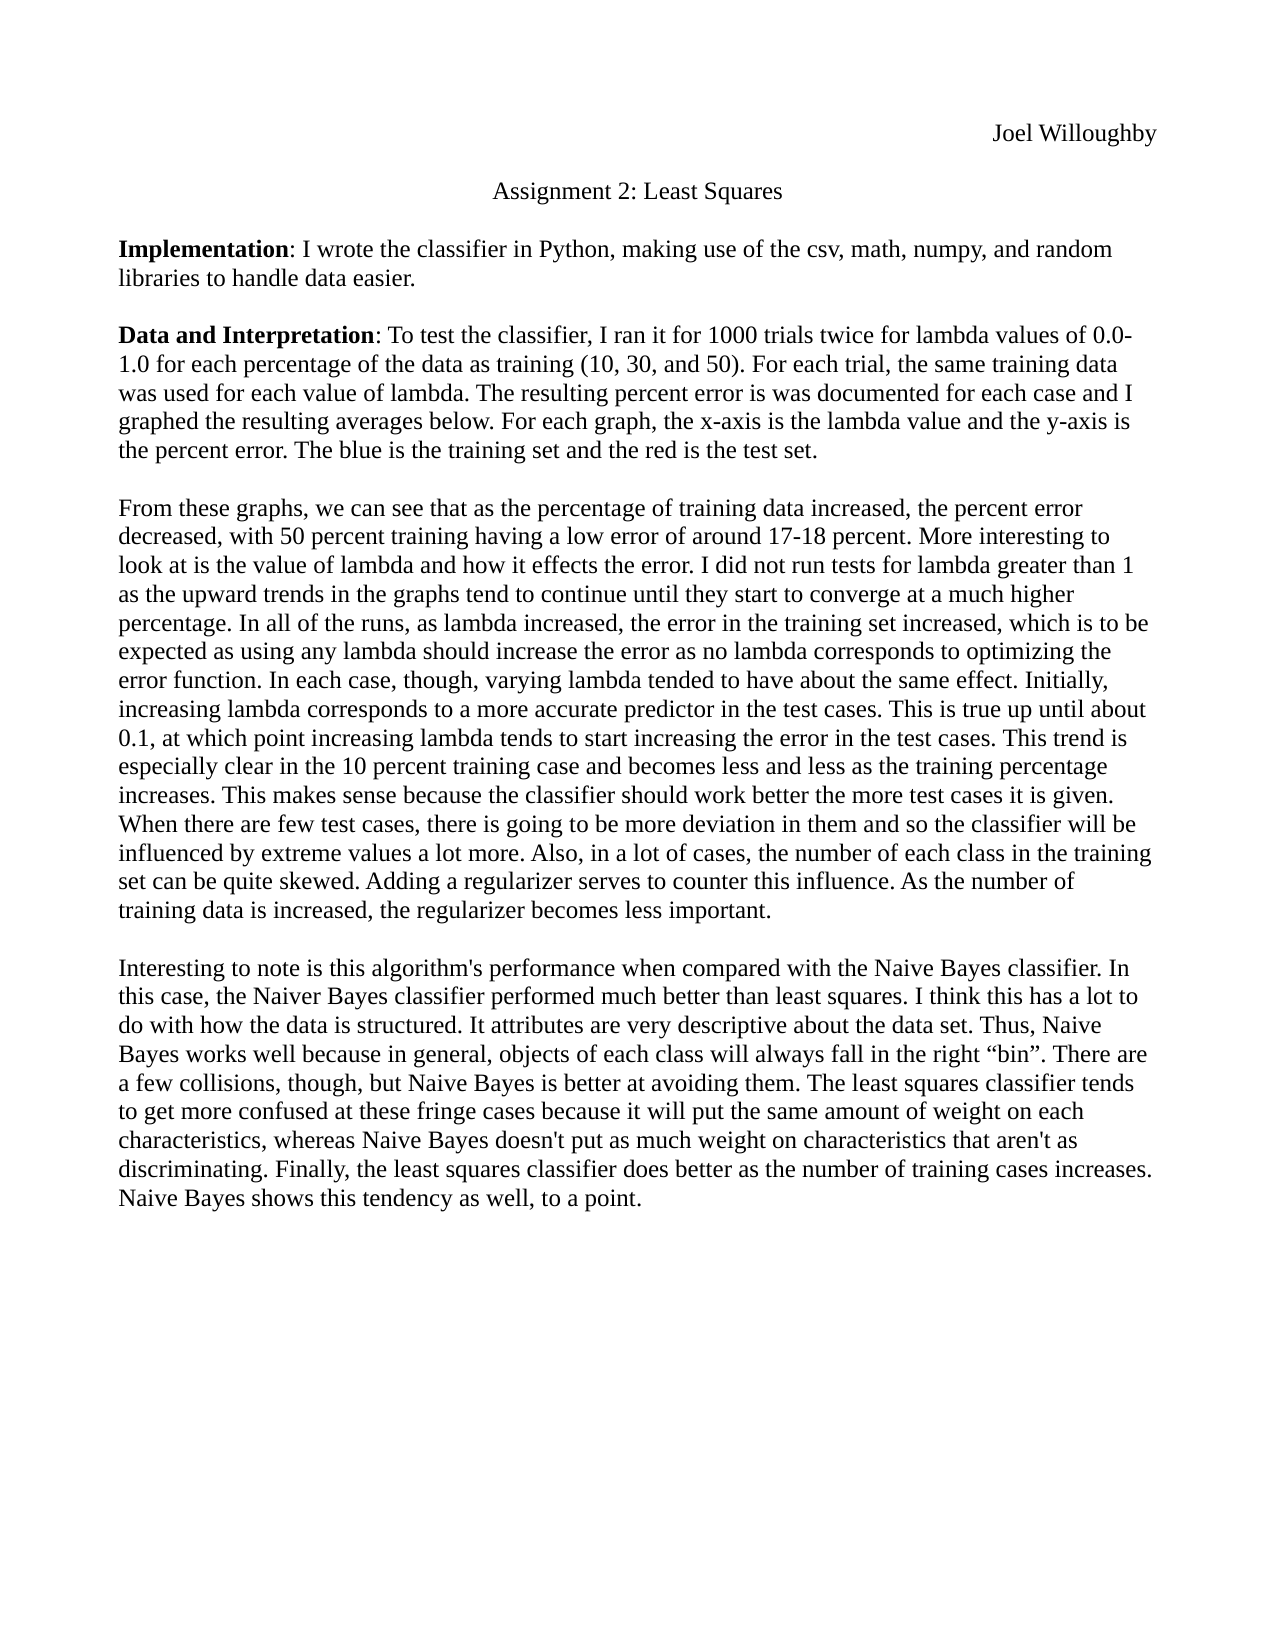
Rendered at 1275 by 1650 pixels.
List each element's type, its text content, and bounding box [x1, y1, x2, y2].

text From these graphs, we can see that as the percentage of training data increased, the percent error decreased, with 50 percent training having a low error of around 17-18 percent. More interesting to look at is the value of lambda and how it effects the error. I did not run tests for lambda greater than 1 as the upward trends in the graphs tend to continue until they start to converge at a much higher percentage. In all of the runs, as lambda increased, the error in the training set increased, which is to be expected as using any lambda should increase the error as no lambda corresponds to optimizing the error function. In each case, though, varying lambda tended to have about the same effect. Initially, increasing lambda corresponds to a more accurate predictor in the test cases. This is true up until about 0.1, at which point increasing lambda tends to start increasing the error in the test cases. This trend is especially clear in the 10 percent training case and becomes less and less as the training percentage increases. This makes sense because the classifier should work better the more test cases it is given. When there are few test cases, there is going to be more deviation in them and so the classifier will be influenced by extreme values a lot more. Also, in a lot of cases, the number of each class in the training set can be quite skewed. Adding a regularizer serves to counter this influence. As the number of training data is increased, the regularizer becomes less important. [118, 493, 1157, 924]
text Implementation: I wrote the classifier in Python, making use of the csv, math, numpy, and random libraries to handle data easier. [118, 234, 1157, 291]
text Data and Interpretation: To test the classifier, I ran it for 1000 trials twice for lambda values of 0.0-1.0 for each percentage of the data as training (10, 30, and 50). For each trial, the same training data was used for each value of lambda. The resulting percent error is was documented for each case and I graphed the resulting averages below. For each graph, the x-axis is the lambda value and the y-axis is the percent error. The blue is the training set and the red is the test set. [118, 320, 1157, 464]
text Interesting to note is this algorithm's performance when compared with the Naive Bayes classifier. In this case, the Naiver Bayes classifier performed much better than least squares. I think this has a lot to do with how the data is structured. It attributes are very descriptive about the data set. Thus, Naive Bayes works well because in general, objects of each class will always fall in the right “bin”. There are a few collisions, though, but Naive Bayes is better at avoiding them. The least squares classifier tends to get more confused at these fringe cases because it will put the same amount of weight on each characteristics, whereas Naive Bayes doesn't put as much weight on characteristics that aren't as discriminating. Finally, the least squares classifier does better as the number of training cases increases. Naive Bayes shows this tendency as well, to a point. [118, 953, 1157, 1211]
text Assignment 2: Least Squares [118, 176, 1157, 205]
